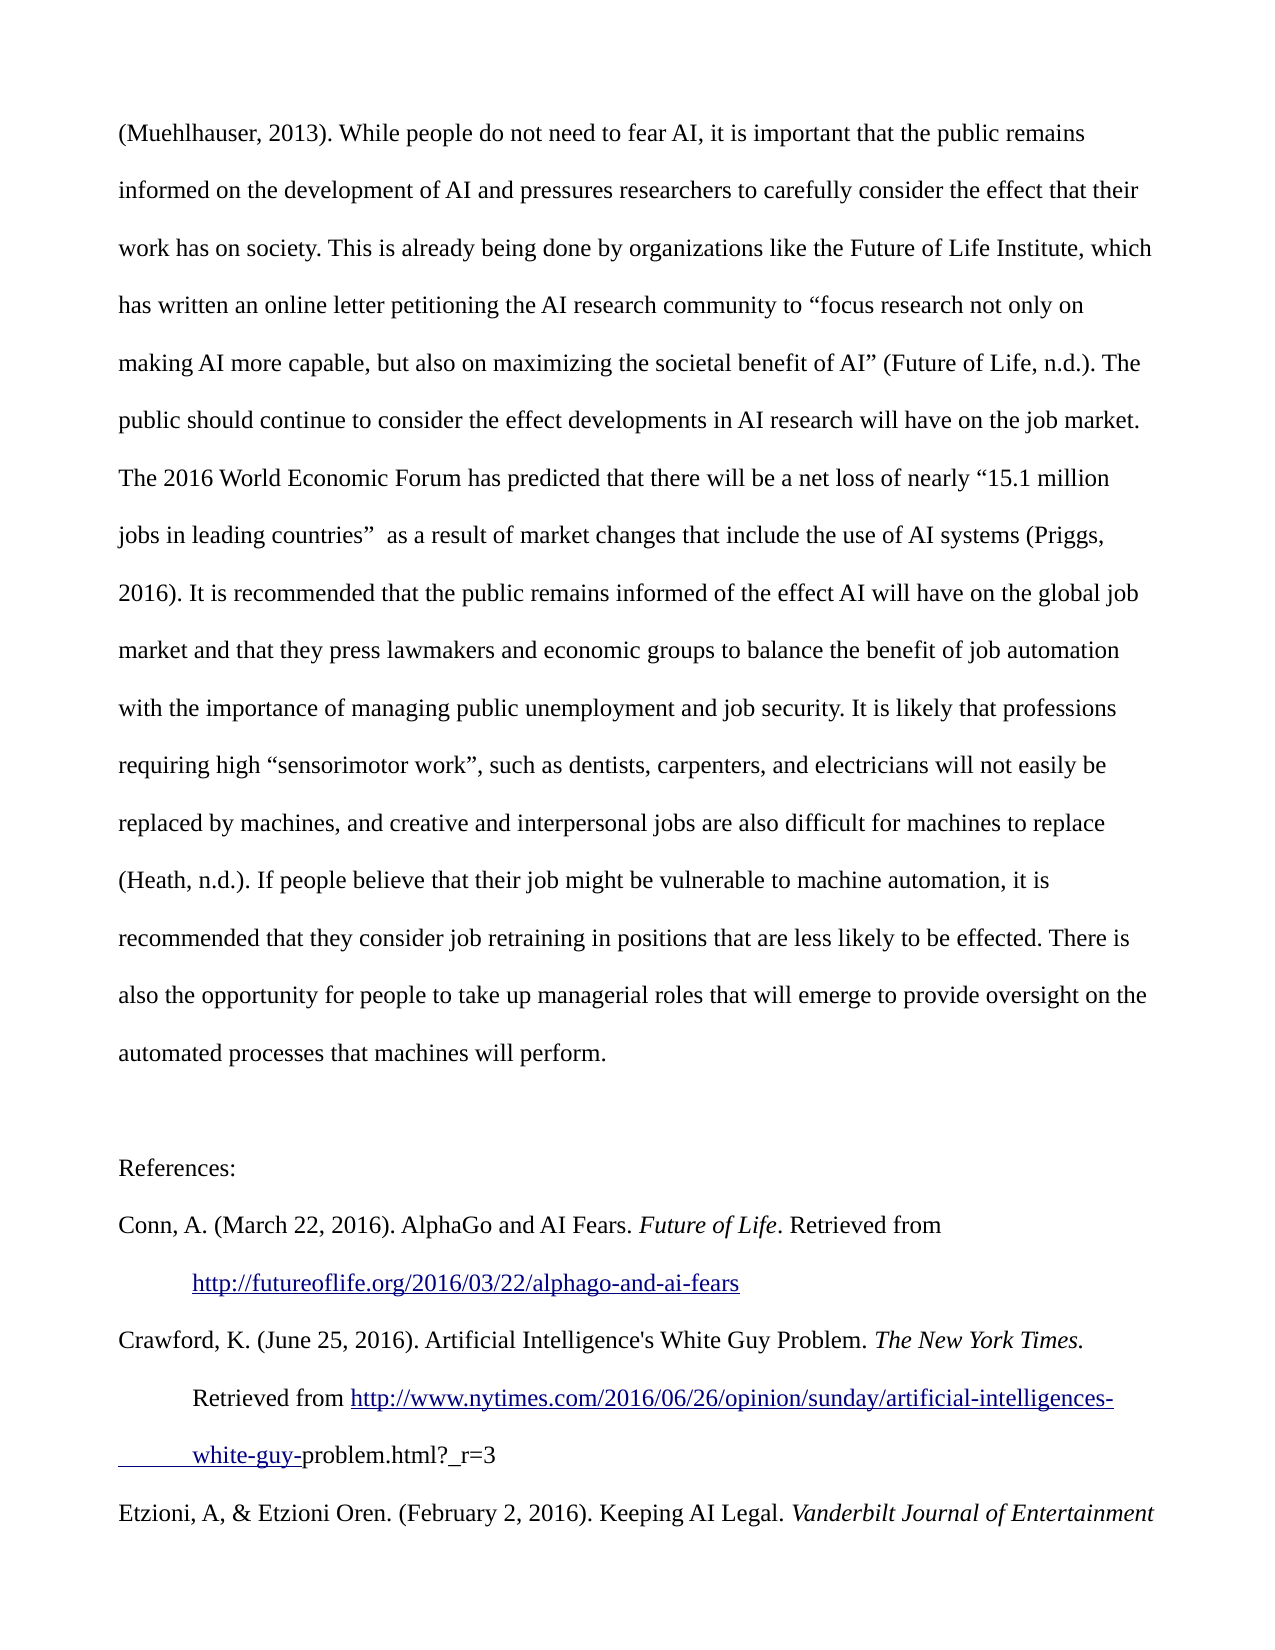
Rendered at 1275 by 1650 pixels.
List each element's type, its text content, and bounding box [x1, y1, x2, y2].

text Conn, A. (March 22, 2016). AlphaGo and AI Fears. Future of Life. Retrieved from http://futureoflife.org/2016/03/22/alphago-and-ai-fears [118, 1211, 1157, 1297]
text References: [118, 1153, 1157, 1182]
text (Muehlhauser, 2013). While people do not need to fear AI, it is important that the public remains informed on the development of AI and pressures researchers to carefully consider the effect that their work has on society. This is already being done by organizations like the Future of Life Institute, which has written an online letter petitioning the AI research community to “focus research not only on making AI more capable, but also on maximizing the societal benefit of AI” (Future of Life, n.d.). The public should continue to consider the effect developments in AI research will have on the job market. The 2016 World Economic Forum has predicted that there will be a net loss of nearly “15.1 million jobs in leading countries” as a result of market changes that include the use of AI systems (Priggs, 2016). It is recommended that the public remains informed of the effect AI will have on the global job market and that they press lawmakers and economic groups to balance the benefit of job automation with the importance of managing public unemployment and job security. It is likely that professions requiring high “sensorimotor work”, such as dentists, carpenters, and electricians will not easily be replaced by machines, and creative and interpersonal jobs are also difficult for machines to replace (Heath, n.d.). If people believe that their job might be vulnerable to machine automation, it is recommended that they consider job retraining in positions that are less likely to be effected. There is also the opportunity for people to take up managerial roles that will emerge to provide oversight on the automated processes that machines will perform. [118, 118, 1157, 1067]
text Crawford, K. (June 25, 2016). Artificial Intelligence's White Guy Problem. The New York Times. Retrieved from http://www.nytimes.com/2016/06/26/opinion/sunday/artificial-intelligences- white-guy-problem.html?_r=3 [118, 1326, 1157, 1469]
text Etzioni, A, & Etzioni Oren. (February 2, 2016). Keeping AI Legal. Vanderbilt Journal of Entertainment [118, 1498, 1157, 1527]
